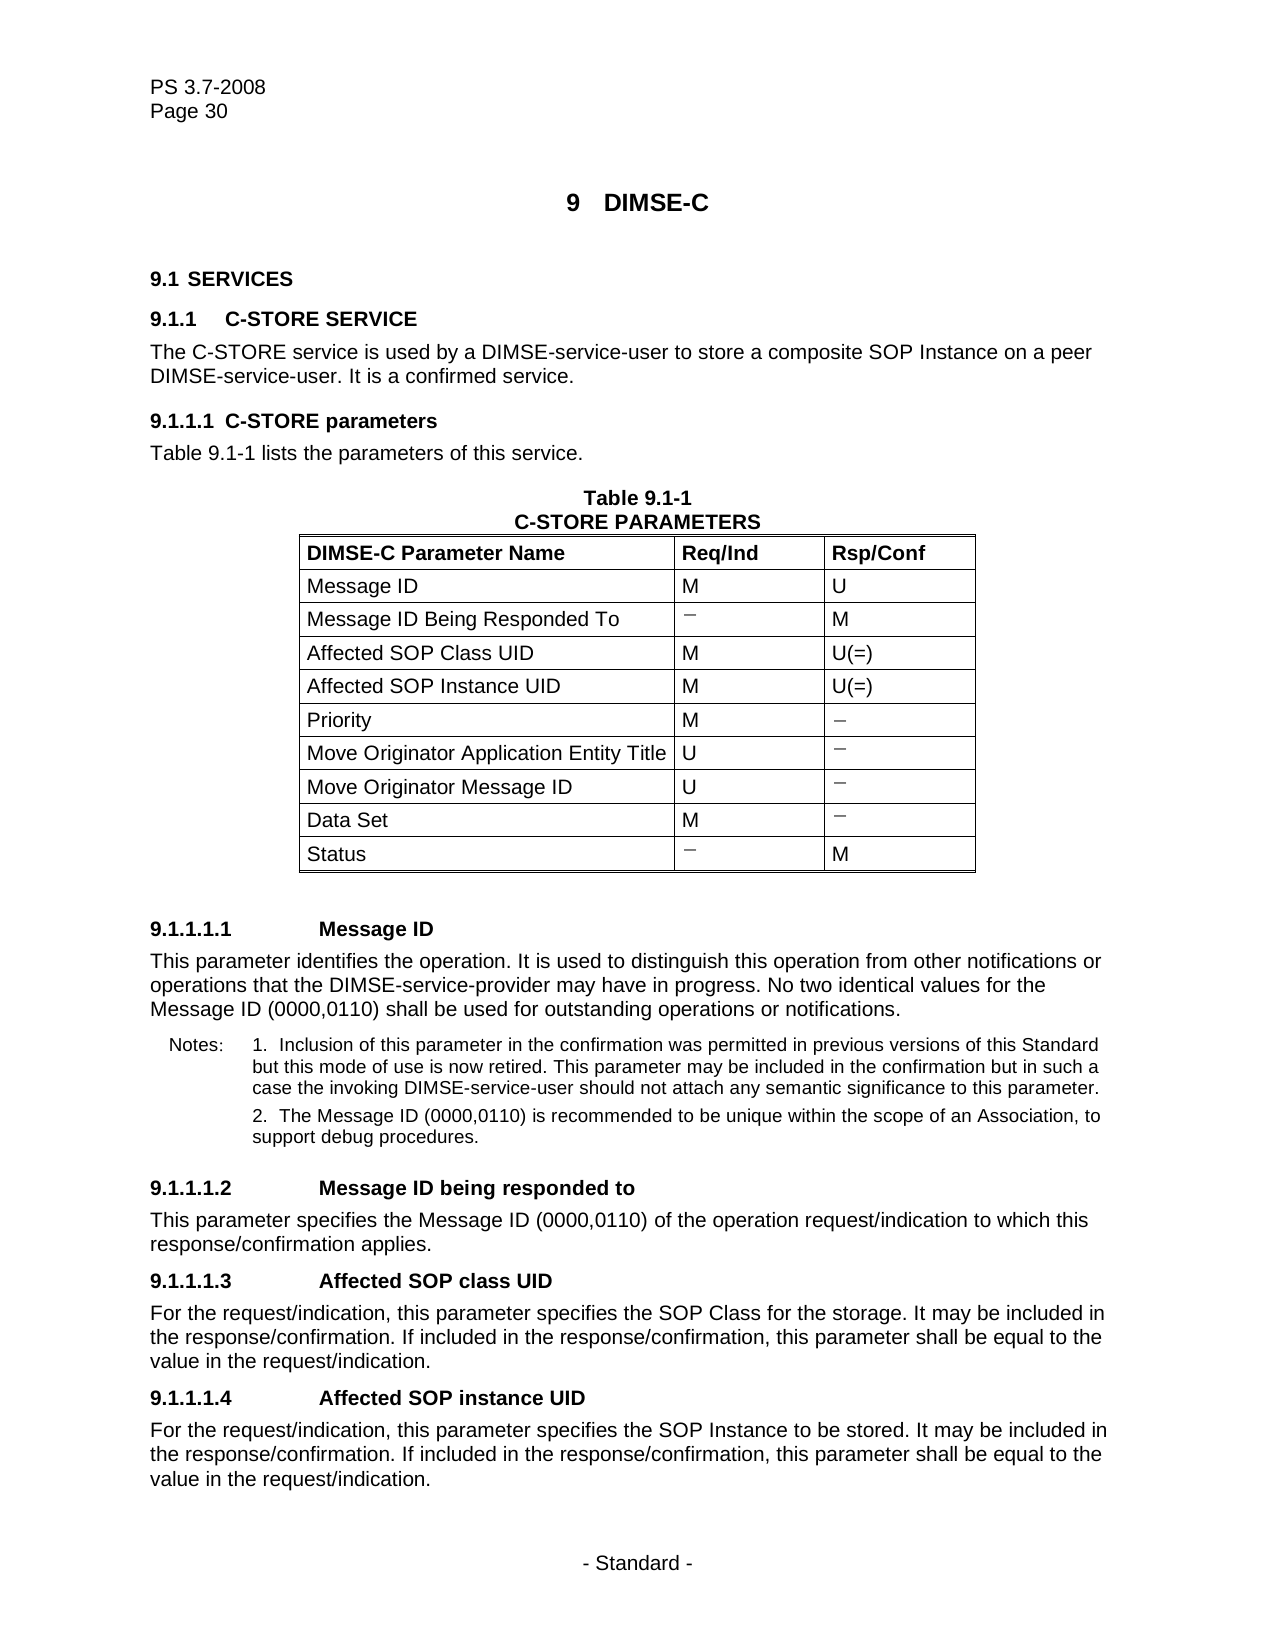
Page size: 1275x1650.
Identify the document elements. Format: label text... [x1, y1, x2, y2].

table_cell  [825, 737, 975, 769]
table_cell M [675, 704, 824, 736]
subtitle 9 DIMSE-C [150, 187, 1125, 217]
text This parameter identifies the operation. It is used to distinguish this operation from other notifications or operations that the DIMSE-service-provider may have in progress. No two identical values for the Message ID (0000,0110) shall be used for outstanding operations or notifications. [150, 949, 1125, 1021]
table_cell U [675, 737, 824, 769]
title Table 9.1-1 C-STORE PARAMETERS [150, 486, 1125, 534]
table_cell M [675, 670, 824, 702]
table_cell Move Originator Application Entity Title [300, 737, 674, 769]
table_cell M [825, 837, 975, 870]
table_cell  [825, 804, 975, 836]
subtitle 9.1.1.1.3 Affected SOP class UID [150, 1269, 1125, 1293]
table_cell  [675, 837, 824, 870]
table_cell U(=) [825, 637, 975, 669]
table_cell M [675, 637, 824, 669]
table_cell M [675, 570, 824, 602]
table_cell U(=) [825, 670, 975, 702]
text This parameter specifies the Message ID (0000,0110) of the operation request/indication to which this response/confirmation applies. [150, 1208, 1125, 1256]
table_cell U [675, 770, 824, 803]
table_cell U [825, 570, 975, 602]
text The C-STORE service is used by a DIMSE-service-user to store a composite SOP Instance on a peer DIMSE-service-user. It is a confirmed service. [150, 340, 1125, 388]
table_cell  [825, 770, 975, 803]
text 2. The Message ID (0000,0110) is recommended to be unique within the scope of an Association, to support debug procedures. [169, 1105, 1125, 1169]
text For the request/indication, this parameter specifies the SOP Instance to be stored. It may be included in the response/confirmation. If included in the response/confirmation, this parameter shall be equal to the value in the request/indication. [150, 1418, 1125, 1491]
text For the request/indication, this parameter specifies the SOP Class for the storage. It may be included in the response/confirmation. If included in the response/confirmation, this parameter shall be equal to the value in the request/indication. [150, 1301, 1125, 1373]
table_cell M [825, 603, 975, 636]
text Table 9.1-1 lists the parameters of this service. [150, 441, 1125, 465]
table_cell Affected SOP Instance UID [300, 670, 674, 702]
table_cell Move Originator Message ID [300, 770, 674, 803]
table_cell Data Set [300, 804, 674, 836]
table_header Rsp/Conf [825, 537, 975, 569]
table_cell Status [300, 837, 674, 870]
table_cell Affected SOP Class UID [300, 637, 674, 669]
subtitle 9.1.1 C-STORE SERVICE [150, 307, 1125, 331]
subtitle 9.1.1.1.1 Message ID [150, 917, 1125, 941]
table_cell ­ [825, 704, 975, 736]
table_cell Priority [300, 704, 674, 736]
table_header Req/Ind [675, 537, 824, 569]
table_cell Message ID Being Responded To [300, 603, 674, 636]
table_header DIMSE-C Parameter Name [300, 537, 674, 569]
text Notes 1. Inclusion of this parameter in the confirmation was permitted in previous versions of this Standard but this mode of use is now retired. This parameter may be included in the confirmation but in such a case the invoking DIMSE-service-user should not attach any semantic significance to this parameter. [169, 1034, 1125, 1099]
subtitle 9.1.1.1.2 Message ID being responded to [150, 1176, 1125, 1200]
table_cell  [675, 603, 824, 636]
subtitle 9.1.1.1.4 Affected SOP instance UID [150, 1386, 1125, 1410]
subtitle 9.1.1.1 C-STORE parameters [150, 409, 1125, 433]
table_cell M [675, 804, 824, 836]
subtitle 9.1 Services [150, 267, 1125, 291]
table_cell Message ID [300, 570, 674, 602]
